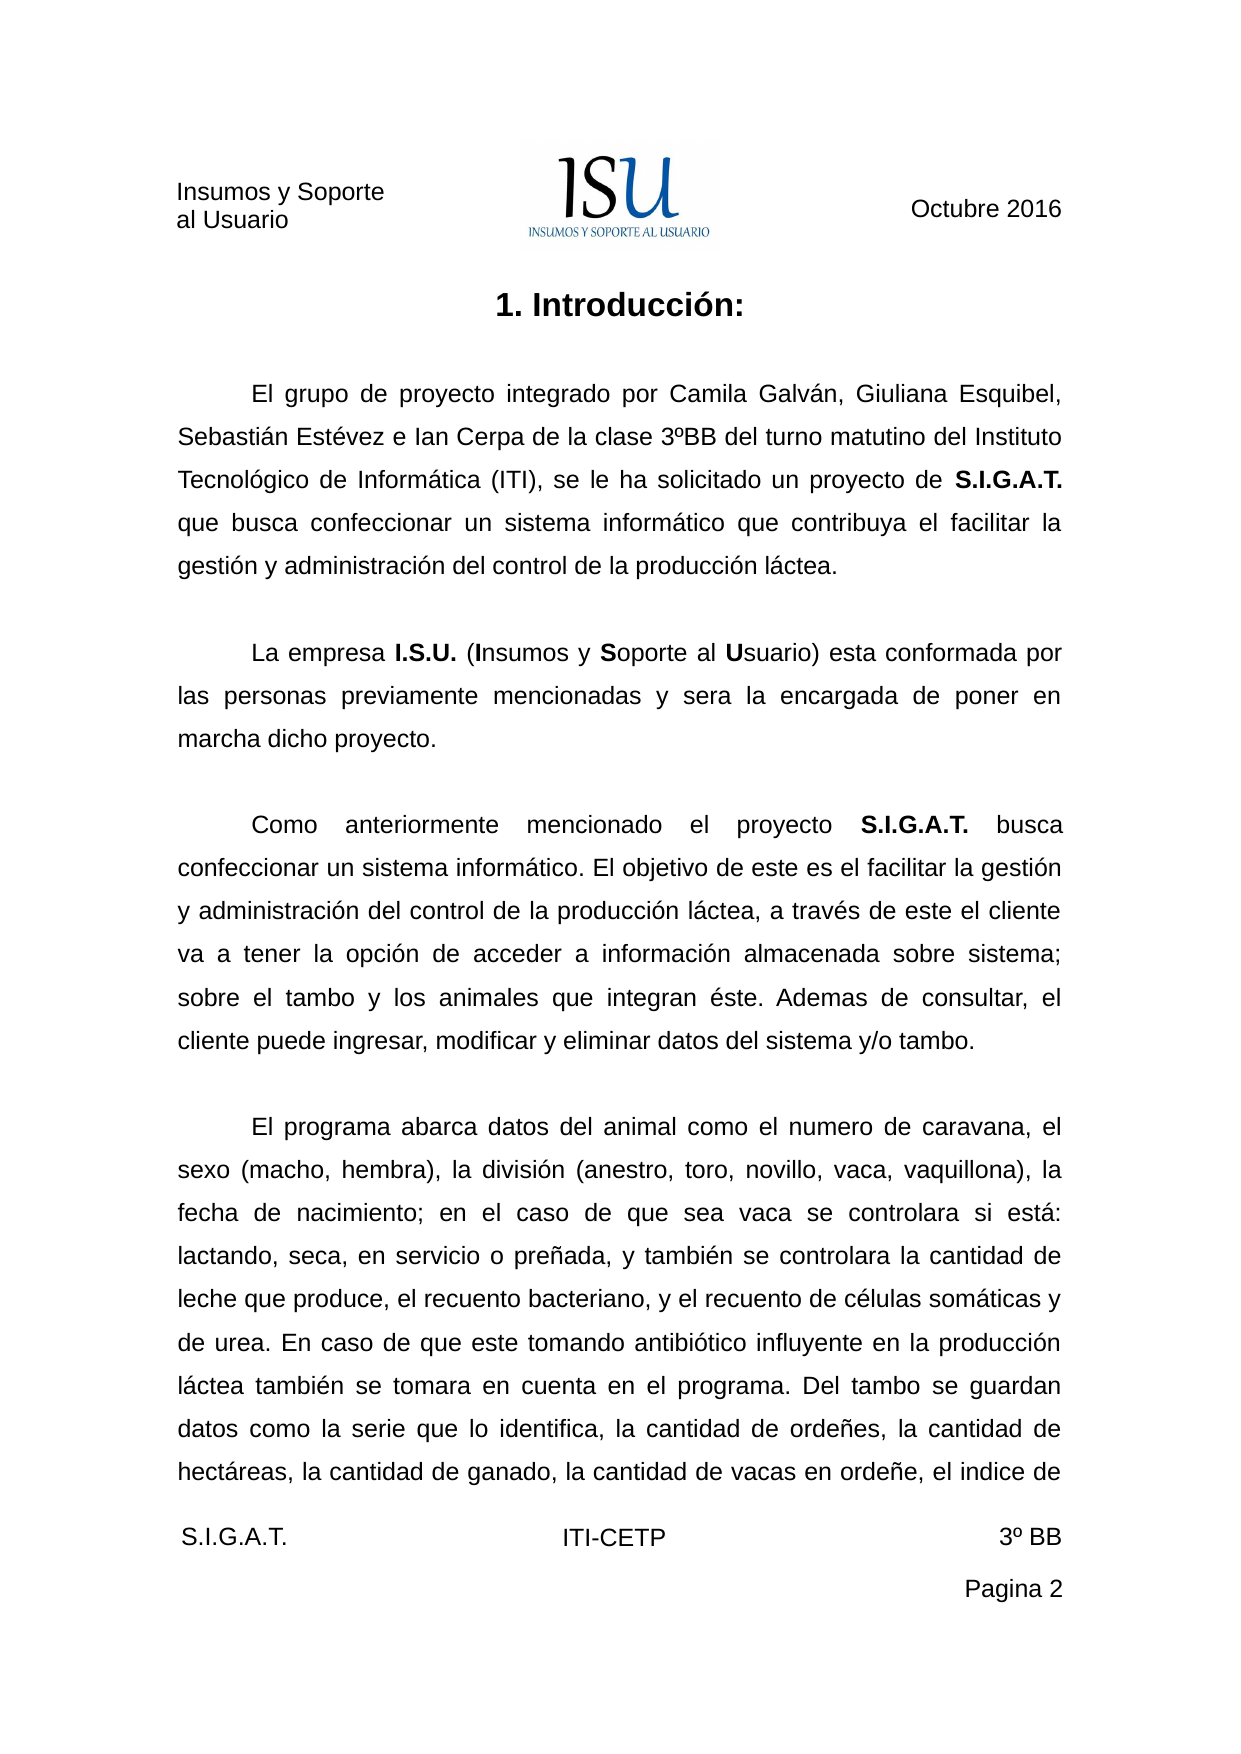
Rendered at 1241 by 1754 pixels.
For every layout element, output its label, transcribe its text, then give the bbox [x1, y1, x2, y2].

subtitle 1. Introducción: [177, 285, 1063, 323]
text El grupo de proyecto integrado por Camila Galván, Giuliana Esquibel, Sebastián Estévez e Ian Cerpa de la clase 3ºBB del turno matutino del Instituto Tecnológico de Informática (ITI), se le ha solicitado un proyecto de S.I.G.A.T. que busca confeccionar un sistema informático que contribuya el facilitar la gestión y administración del control de la producción láctea. [177, 379, 1063, 580]
text Como anteriormente mencionado el proyecto S.I.G.A.T. busca confeccionar un sistema informático. El objetivo de este es el facilitar la gestión y administración del control de la producción láctea, a través de este el cliente va a tener la opción de acceder a información almacenada sobre sistema; sobre el tambo y los animales que integran éste. Ademas de consultar, el cliente puede ingresar, modificar y eliminar datos del sistema y/o tambo. [177, 810, 1063, 1054]
picture [517, 138, 723, 252]
text La empresa I.S.U. (Insumos y Soporte al Usuario) esta conformada por las personas previamente mencionadas y sera la encargada de poner en marcha dicho proyecto. [177, 638, 1063, 753]
text El programa abarca datos del animal como el numero de caravana, el sexo (macho, hembra), la división (anestro, toro, novillo, vaca, vaquillona), la fecha de nacimiento; en el caso de que sea vaca se controlara si está: lactando, seca, en servicio o preñada, y también se controlara la cantidad de leche que produce, el recuento bacteriano, y el recuento de células somáticas y de urea. En caso de que este tomando antibiótico influyente en la producción láctea también se tomara en cuenta en el programa. Del tambo se guardan datos como la serie que lo identifica, la cantidad de ordeñes, la cantidad de hectáreas, la cantidad de ganado, la cantidad de vacas en ordeñe, el indice de [177, 1112, 1063, 1486]
